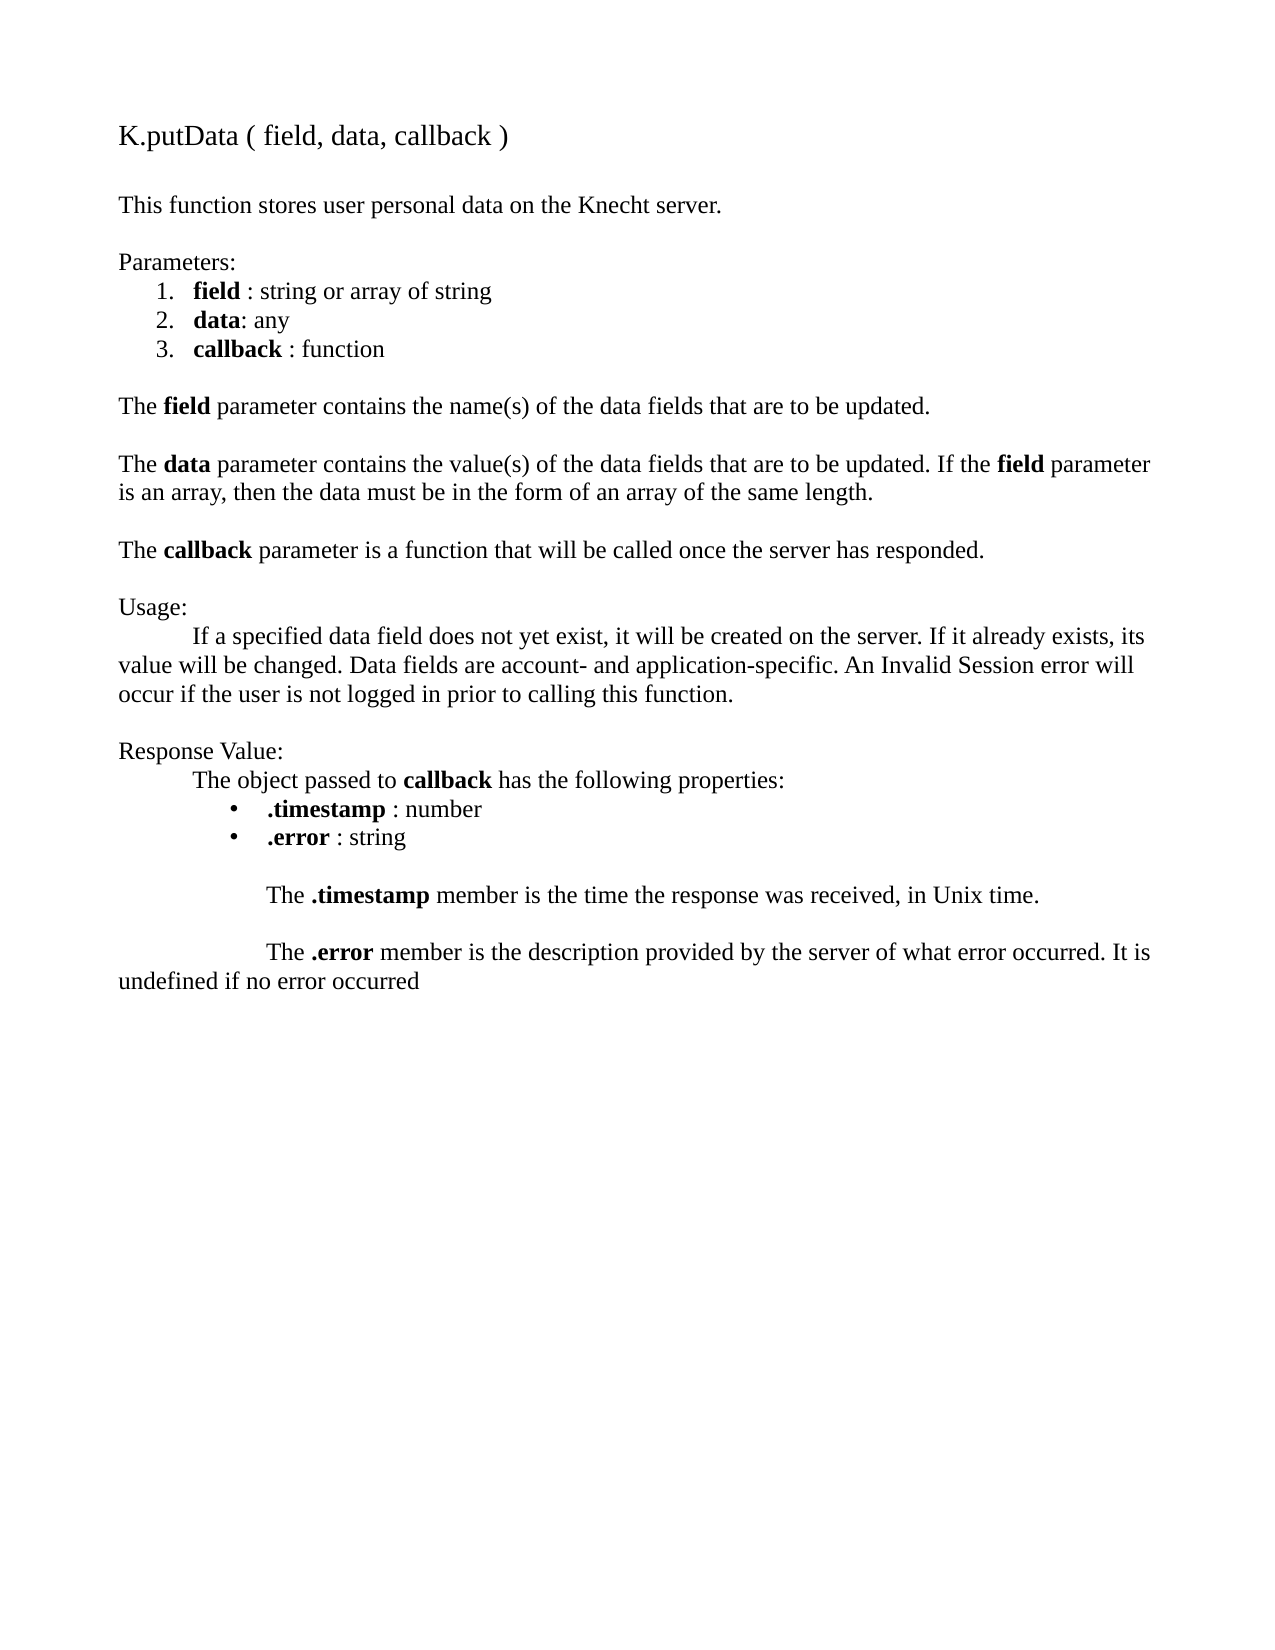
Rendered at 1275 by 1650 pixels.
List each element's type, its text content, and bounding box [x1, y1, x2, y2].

list callback : function [156, 334, 1157, 362]
text Response Value: [118, 736, 1157, 765]
text The .error member is the description provided by the server of what error occurred. It is undefined if no error occurred [118, 937, 1157, 995]
list .timestamp : number [229, 794, 1157, 822]
text The callback parameter is a function that will be called once the server has responded. [118, 535, 1157, 564]
text The field parameter contains the name(s) of the data fields that are to be updated. [118, 391, 1157, 420]
text Parameters: [118, 247, 1157, 276]
text Usage: [118, 592, 1157, 621]
text The data parameter contains the value(s) of the data fields that are to be updated. If the field parameter is an array, then the data must be in the form of an array of the same length. [118, 449, 1157, 506]
text This function stores user personal data on the Knecht server. [118, 190, 1157, 219]
text The .timestamp member is the time the response was received, in Unix time. [118, 880, 1157, 909]
text K.putData ( field, data, callback ) [118, 118, 1157, 152]
list data: any [156, 305, 1157, 334]
text If a specified data field does not yet exist, it will be created on the server. If it already exists, its value will be changed. Data fields are account- and application-specific. An Invalid Session error will occur if the user is not logged in prior to calling this function. [118, 621, 1157, 707]
text The object passed to callback has the following properties: [118, 765, 1157, 794]
list .error : string [229, 822, 1157, 851]
list field : string or array of string [156, 276, 1157, 305]
